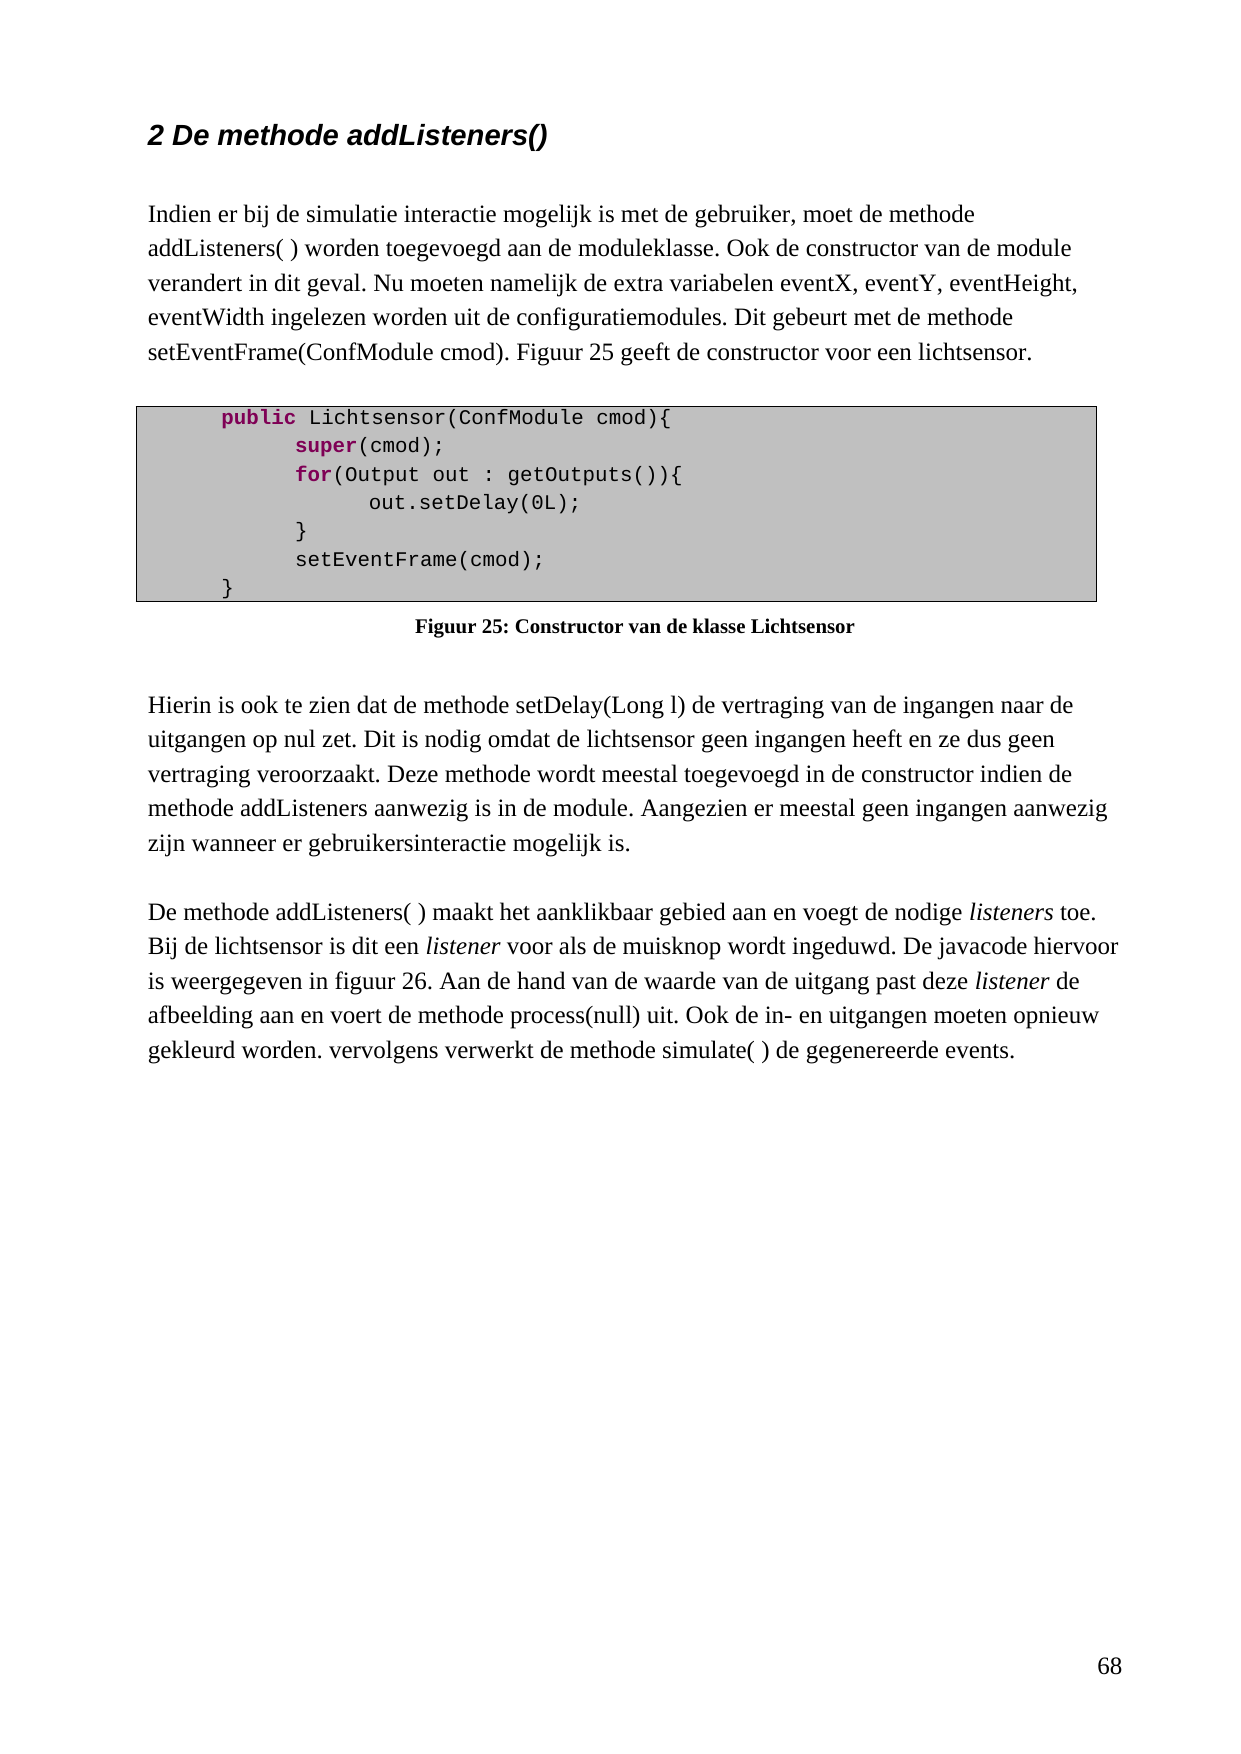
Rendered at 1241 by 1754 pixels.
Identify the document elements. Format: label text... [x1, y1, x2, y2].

text 2 De methode addListeners() [148, 118, 1122, 152]
table_header public Lichtsensor(ConfModule cmod){ super(cmod); for(Output out : getOutputs()){ out.setDelay(0L); } setEventFrame(cmod); } [137, 407, 1096, 601]
text Figuur 25: Constructor van de klasse Lichtsensor [148, 614, 1122, 638]
text Hierin is ook te zien dat de methode setDelay(Long l) de vertraging van de ingangen naar de uitgangen op nul zet. Dit is nodig omdat de lichtsensor geen ingangen heeft en ze dus geen vertraging veroorzaakt. Deze methode wordt meestal toegevoegd in de constructor indien de methode addListeners aanwezig is in de module. Aangezien er meestal geen ingangen aanwezig zijn wanneer er gebruikersinteractie mogelijk is. [148, 690, 1122, 857]
text De methode addListeners( ) maakt het aanklikbaar gebied aan en voegt de nodige listeners toe. Bij de lichtsensor is dit een listener voor als de muisknop wordt ingeduwd. De javacode hiervoor is weergegeven in figuur 26. Aan de hand van de waarde van de uitgang past deze listener de afbeelding aan en voert de methode process(null) uit. Ook de in- en uitgangen moeten opnieuw gekleurd worden. vervolgens verwerkt de methode simulate( ) de gegenereerde events. [148, 897, 1122, 1063]
text Indien er bij de simulatie interactie mogelijk is met de gebruiker, moet de methode addListeners( ) worden toegevoegd aan de moduleklasse. Ook de constructor van de module verandert in dit geval. Nu moeten namelijk de extra variabelen eventX, eventY, eventHeight, eventWidth ingelezen worden uit de configuratiemodules. Dit gebeurt met de methode setEventFrame(ConfModule cmod). Figuur 25 geeft de constructor voor een lichtsensor. [148, 199, 1122, 366]
